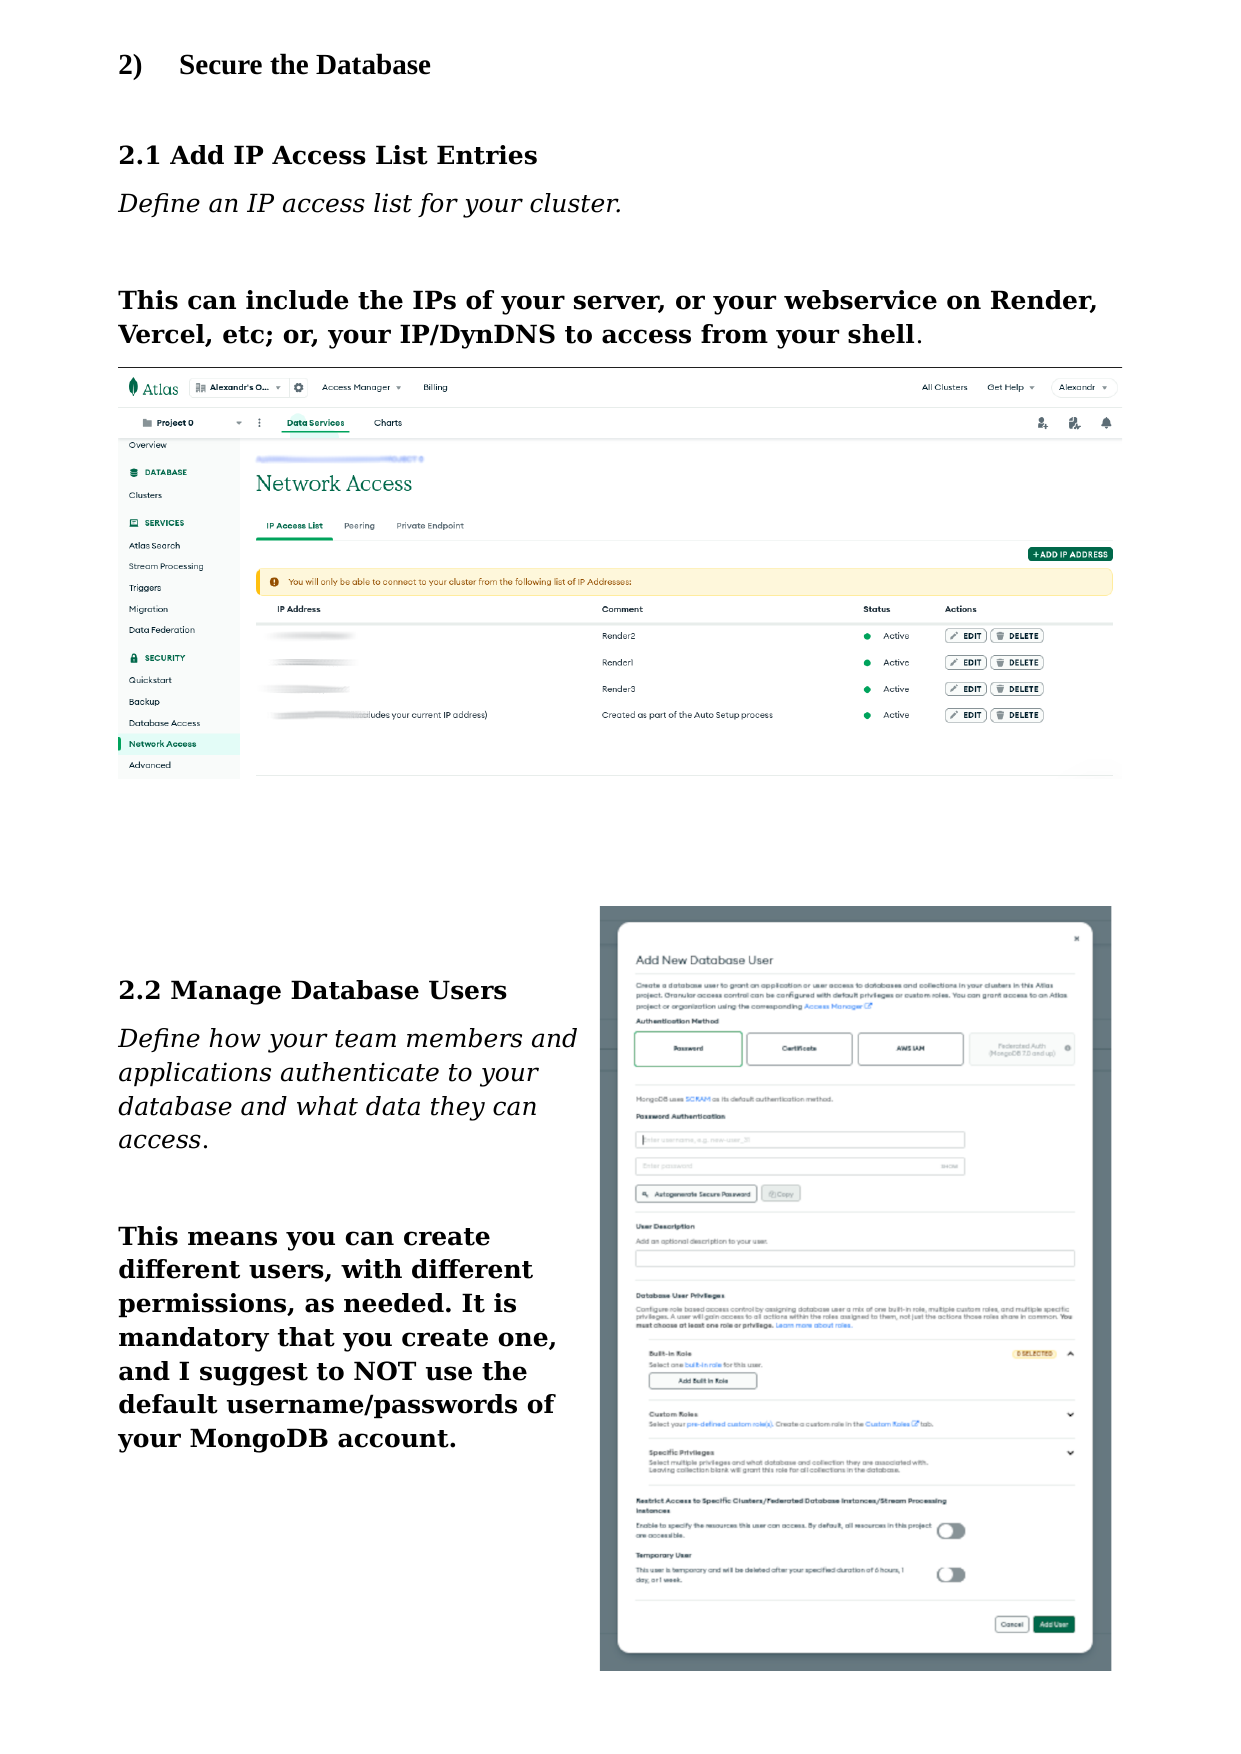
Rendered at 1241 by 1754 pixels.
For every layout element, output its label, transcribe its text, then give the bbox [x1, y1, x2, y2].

text 2.1 Add IP Access List Entries [118, 141, 1122, 170]
text 2.2 Manage Database Users [118, 976, 599, 1006]
picture [118, 367, 1123, 779]
subtitle 2) Secure the Database [118, 47, 1122, 80]
text Define an IP access list for your cluster. [118, 189, 1122, 218]
text Define how your team members and applications authenticate to your database and what data they can access. [118, 1024, 599, 1154]
picture [599, 906, 1112, 1671]
text This means you can create different users, with different permissions, as needed. It is mandatory that you create one, and I suggest to NOT use the default username/passwords of your MongoDB account. [118, 1221, 599, 1453]
text This can include the IPs of your server, or your webservice on Render, Vercel, etc; or, your IP/DynDNS to access from your shell. [118, 286, 1122, 349]
